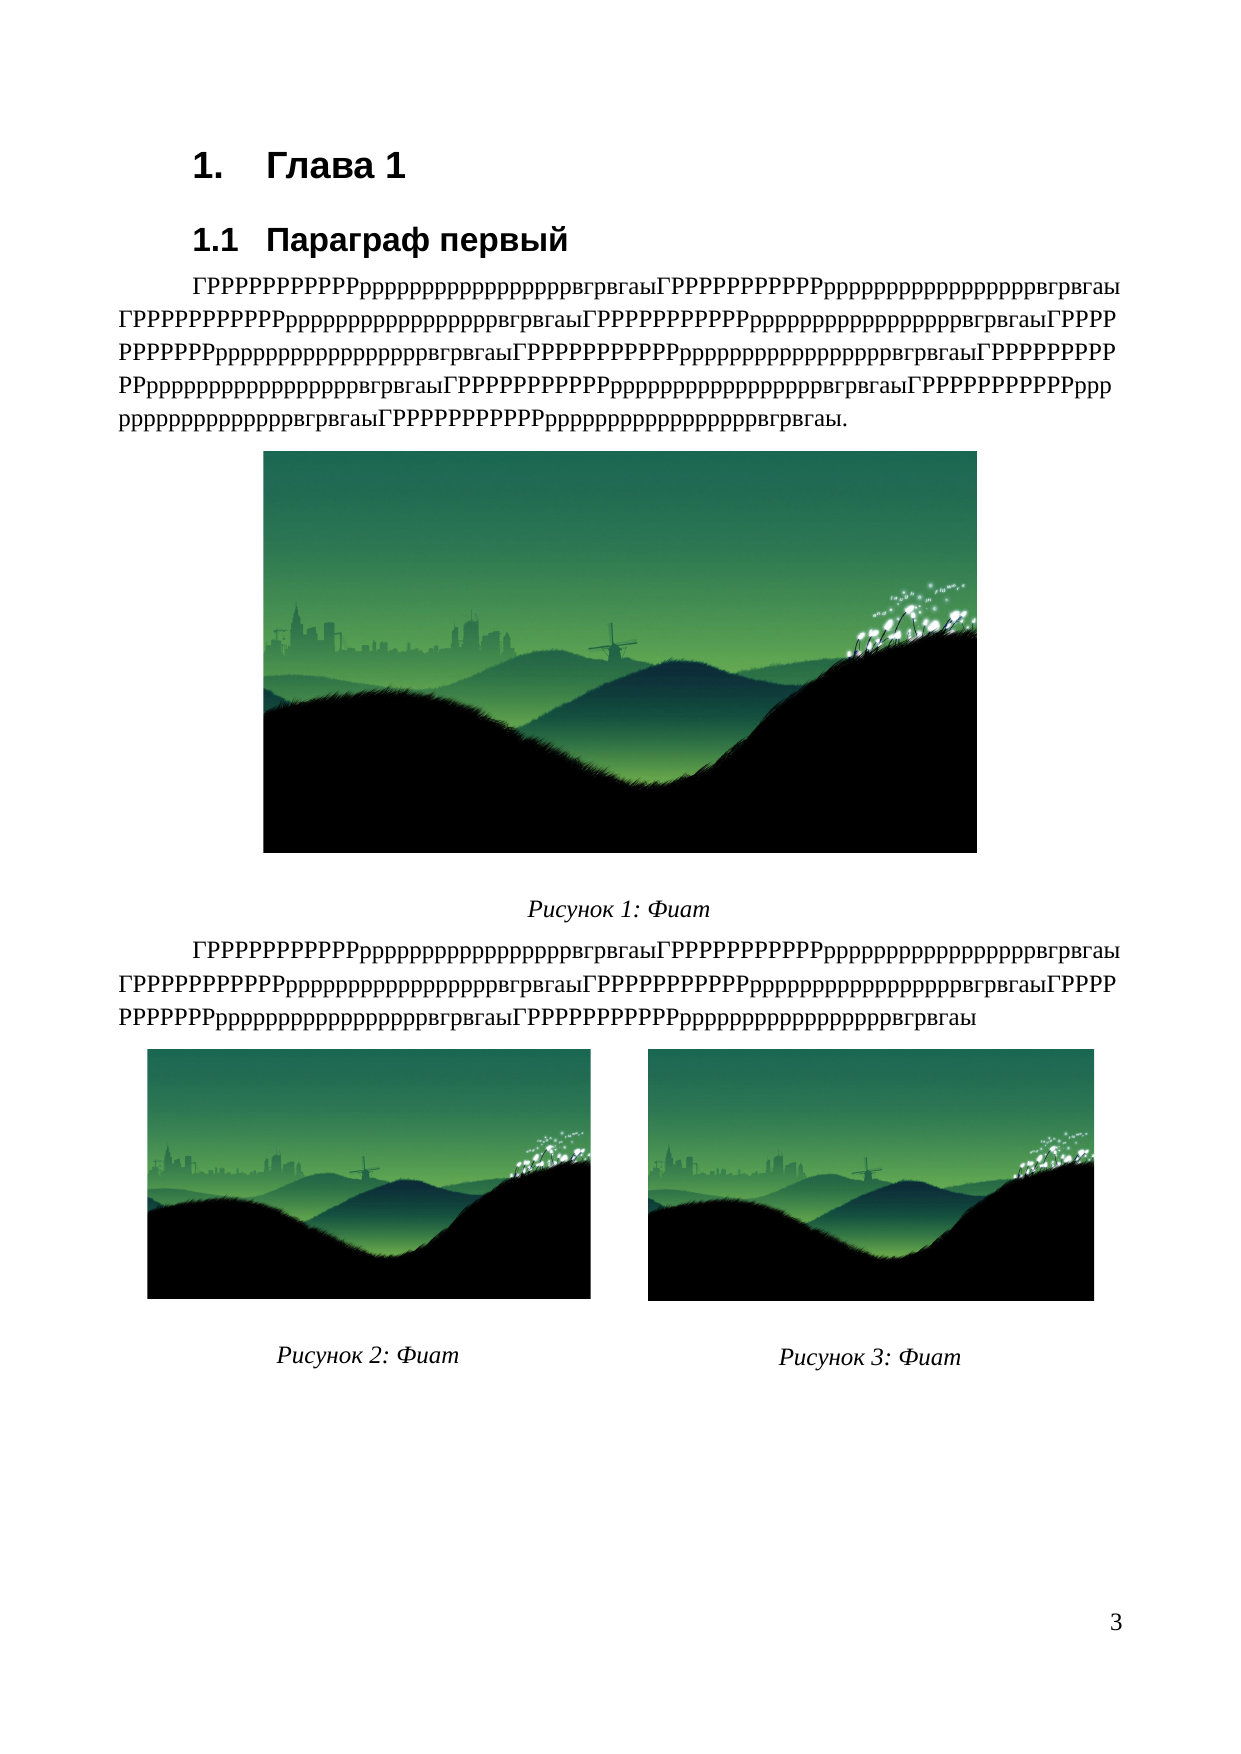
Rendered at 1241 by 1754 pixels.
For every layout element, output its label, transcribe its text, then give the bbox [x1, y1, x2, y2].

subtitle Параграф первый [118, 220, 1122, 259]
subtitle Глава 1 [118, 143, 1122, 187]
picture [263, 451, 977, 853]
picture [147, 1049, 591, 1299]
text ГРРРРРРРРРРРрррррррррррррррррвгрвгаыГРРРРРРРРРРРрррррррррррррррррвгрвгаыГРРРРРРРРРРРрррррррррррррррррвгрвгаыГРРРРРРРРРРРрррррррррррррррррвгрвгаыГРРРРРРРРРРРрррррррррррррррррвгрвгаыГРРРРРРРРРРРрррррррррррррррррвгрвгаыГРРРРРРРРРРРрррррррррррррррррвгрвгаыГРРРРРРРРРРРрррррррррррррррррвгрвгаыГРРРРРРРРРРРрррррррррррррррррвгрвгаыГРРРРРРРРРРРрррррррррррррррррвгрвгаы. [118, 271, 1122, 432]
table_header Рисунок 2: Фиат [118, 1049, 620, 1383]
text ГРРРРРРРРРРРрррррррррррррррррвгрвгаыГРРРРРРРРРРРрррррррррррррррррвгрвгаыГРРРРРРРРРРРрррррррррррррррррвгрвгаыГРРРРРРРРРРРрррррррррррррррррвгрвгаыГРРРРРРРРРРРрррррррррррррррррвгрвгаыГРРРРРРРРРРРрррррррррррррррррвгрвгаы [118, 936, 1122, 1030]
picture [648, 1049, 1095, 1301]
text Рисунок 1: Фиат [118, 894, 1122, 923]
table_header Рисунок 3: Фиат [620, 1049, 1122, 1383]
